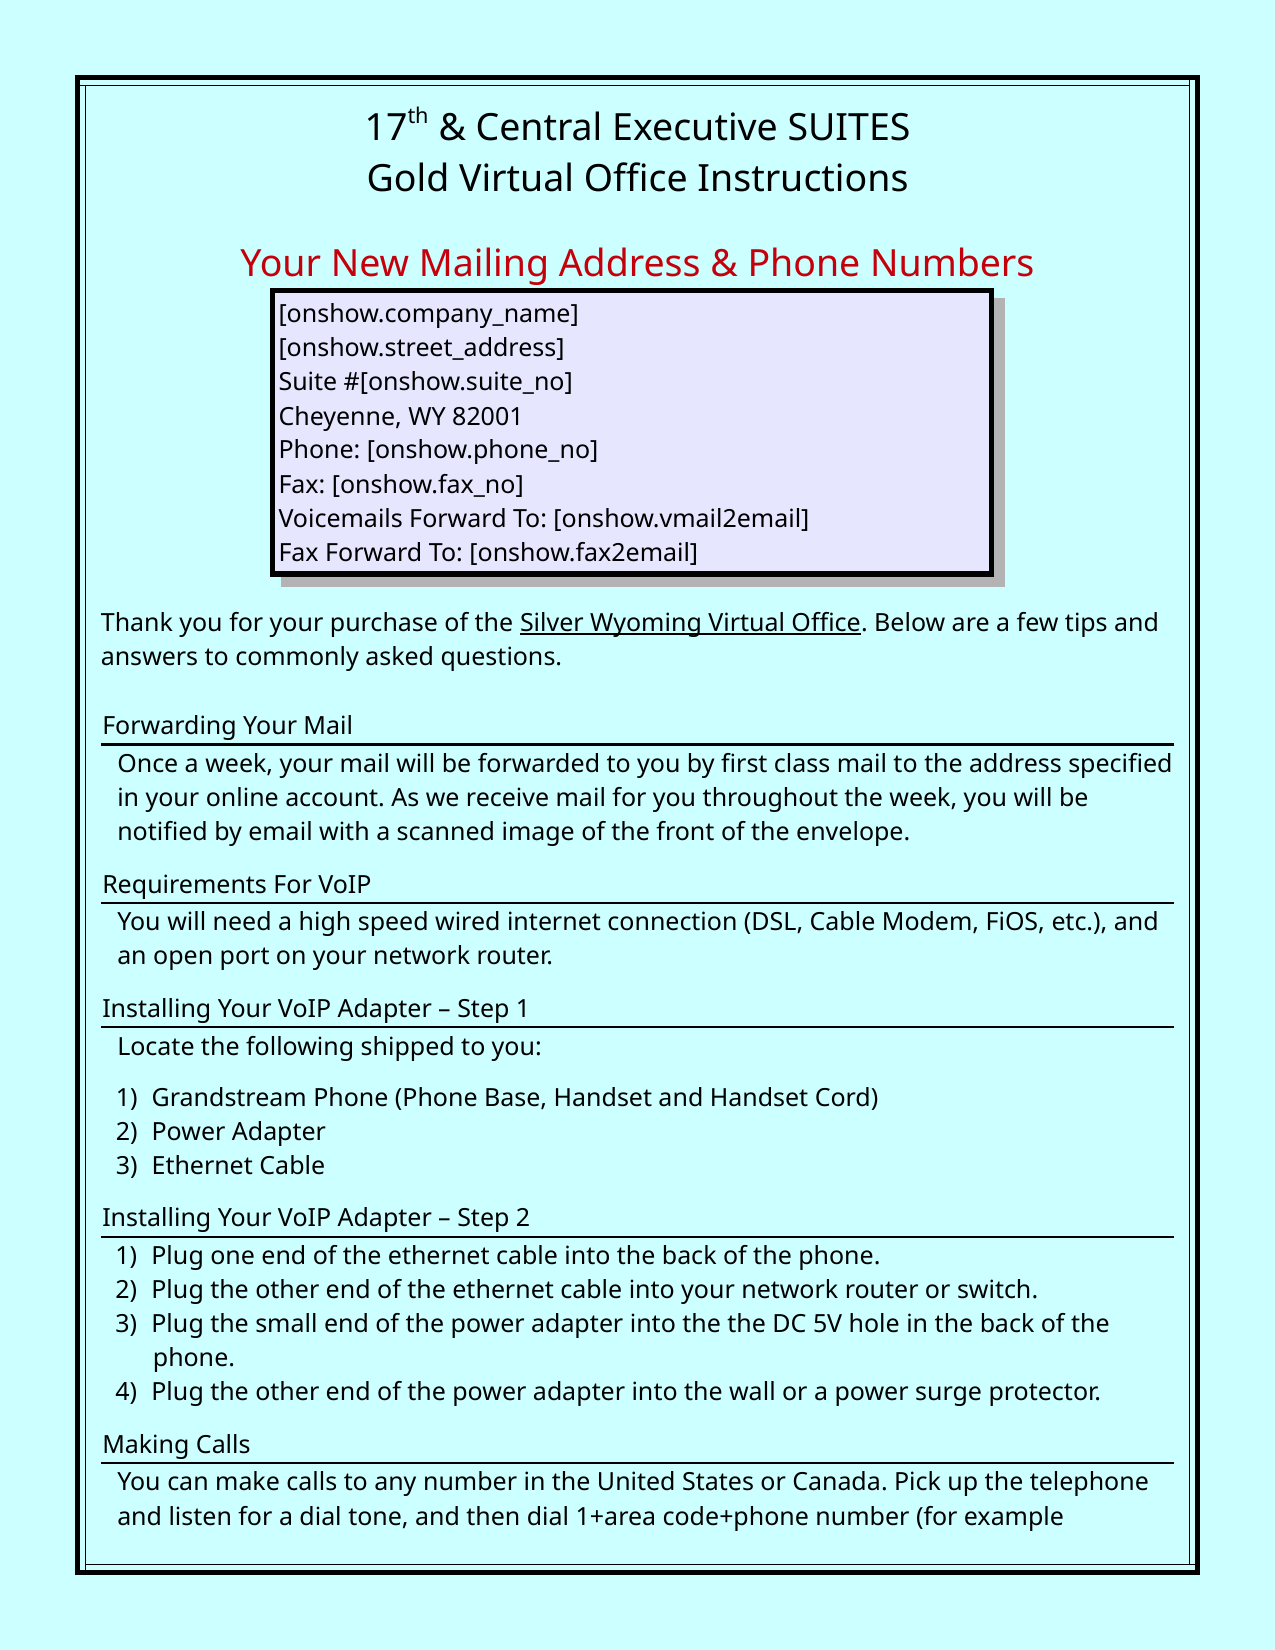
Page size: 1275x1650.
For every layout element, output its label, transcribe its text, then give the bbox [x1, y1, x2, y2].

list Plug one end of the ethernet cable into the back of the phone. [115, 1238, 1174, 1272]
list Grandstream Phone (Phone Base, Handset and Handset Cord) [116, 1079, 1174, 1113]
list Power Adapter [116, 1113, 1174, 1147]
list Plug the small end of the power adapter into the the DC 5V hole in the back of the phone. [115, 1306, 1174, 1374]
text You can make calls to any number in the United States or Canada. Pick up the telephone and listen for a dial tone, and then dial 1+area code+phone number (for example [117, 1464, 1174, 1532]
text Once a week, your mail will be forwarded to you by first class mail to the address specified in your online account. As we receive mail for you throughout the week, you will be notified by email with a scanned image of the front of the envelope. [117, 746, 1174, 848]
text [onshow.company_name] [275, 293, 989, 322]
list Plug the other end of the ethernet cable into your network router or switch. [115, 1272, 1174, 1306]
text Requirements For VoIP [101, 865, 1174, 902]
text Locate the following shipped to you: [117, 1028, 1174, 1062]
text Forwarding Your Mail [101, 706, 1174, 743]
text [onshow.street_address] [275, 322, 989, 356]
text You will need a high speed wired internet connection (DSL, Cable Modem, FiOS, etc.), and an open port on your network router. [117, 904, 1174, 972]
text Gold Virtual Office Instructions [101, 152, 1174, 203]
text Suite #[onshow.suite_no] [275, 356, 989, 390]
text Fax: [onshow.fax_no] [275, 458, 989, 492]
text Your New Mailing Address & Phone Numbers [101, 237, 1174, 288]
text Cheyenne, WY 82001 [275, 390, 989, 424]
list Ethernet Cable [116, 1147, 1174, 1181]
text Voicemails Forward To: [onshow.vmail2email] [275, 492, 989, 526]
text Thank you for your purchase of the Silver Wyoming Virtual Office. Below are a few tips and answers to commonly asked questions. [101, 604, 1174, 672]
text Fax Forward To: [onshow.fax2email] [275, 526, 989, 571]
text Phone: [onshow.phone_no] [275, 424, 989, 458]
text Making Calls [101, 1425, 1174, 1462]
text Installing Your VoIP Adapter – Step 2 [101, 1198, 1174, 1236]
text Installing Your VoIP Adapter – Step 1 [101, 989, 1174, 1026]
list Plug the other end of the power adapter into the wall or a power surge protector. [115, 1374, 1174, 1408]
text 17th & Central Executive SUITES [101, 101, 1174, 152]
